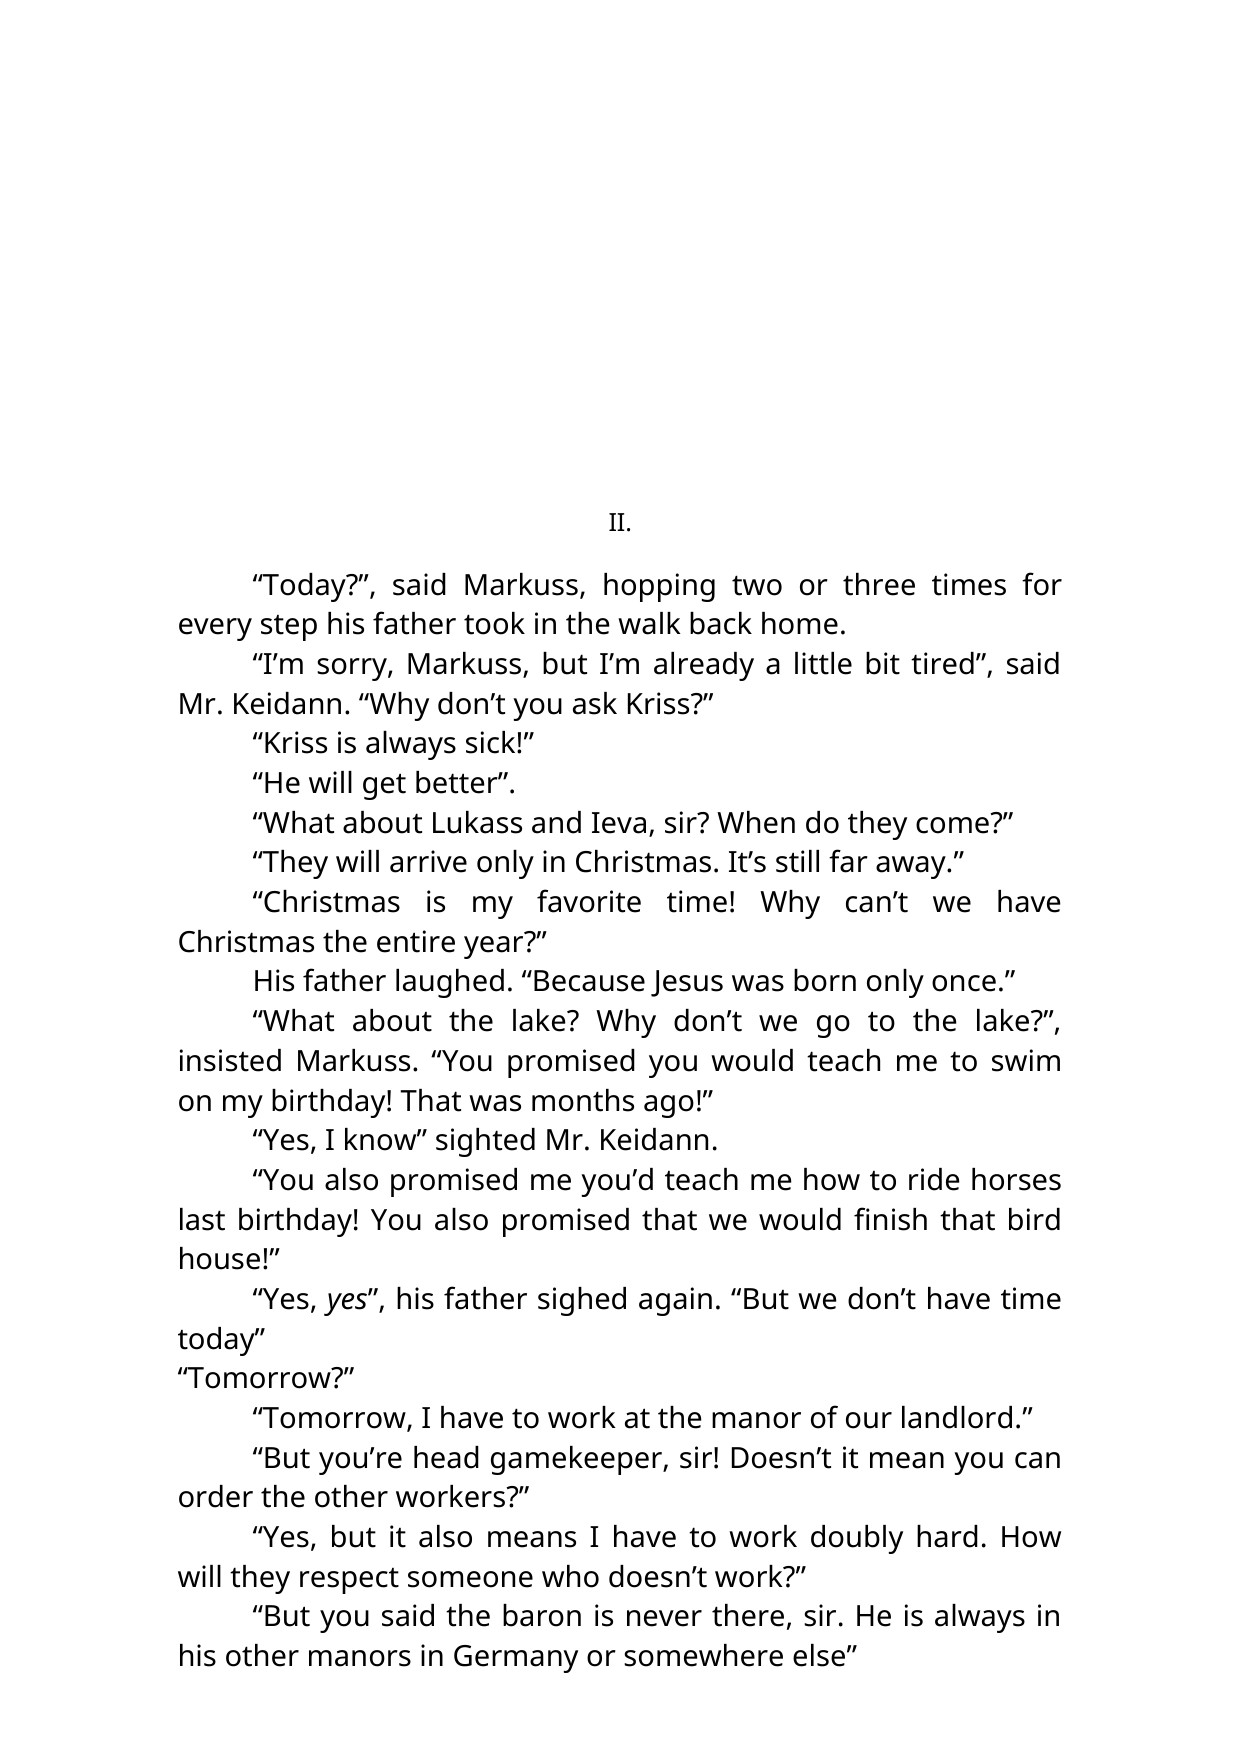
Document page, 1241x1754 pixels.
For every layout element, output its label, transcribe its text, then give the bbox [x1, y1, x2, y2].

subtitle II. [177, 505, 1063, 539]
text “Tomorrow?” [177, 1358, 1063, 1397]
text “But you said the baron is never there, sir. He is always in his other manors in Germany or somewhere else” [177, 1596, 1063, 1675]
text “What about the lake? Why don’t we go to the lake?”, insisted Markuss. “You promised you would teach me to swim on my birthday! That was months ago!” [177, 1000, 1063, 1119]
text “Christmas is my favorite time! Why can’t we have Christmas the entire year?” [177, 881, 1063, 961]
text “What about Lukass and Ieva, sir? When do they come?” [177, 802, 1063, 842]
text “He will get better”. [177, 762, 1063, 802]
text “They will arrive only in Christmas. It’s still far away.” [177, 842, 1063, 881]
text “I’m sorry, Markuss, but I’m already a little bit tired”, said Mr. Keidann. “Why don’t you ask Kriss?” [177, 643, 1063, 723]
text “Kriss is always sick!” [177, 723, 1063, 762]
text “Today?”, said Markuss, hopping two or three times for every step his father took in the walk back home. [177, 564, 1063, 643]
text “Tomorrow, I have to work at the manor of our landlord.” [177, 1397, 1063, 1437]
text “Yes, yes”, his father sighed again. “But we don’t have time today” [177, 1278, 1063, 1358]
text “But you’re head gamekeeper, sir! Doesn’t it mean you can order the other workers?” [177, 1437, 1063, 1516]
text “You also promised me you’d teach me how to ride horses last birthday! You also promised that we would finish that bird house!” [177, 1159, 1063, 1278]
text “Yes, but it also means I have to work doubly hard. How will they respect someone who doesn’t work?” [177, 1516, 1063, 1596]
text His father laughed. “Because Jesus was born only once.” [177, 961, 1063, 1000]
text “Yes, I know” sighted Mr. Keidann. [177, 1119, 1063, 1159]
